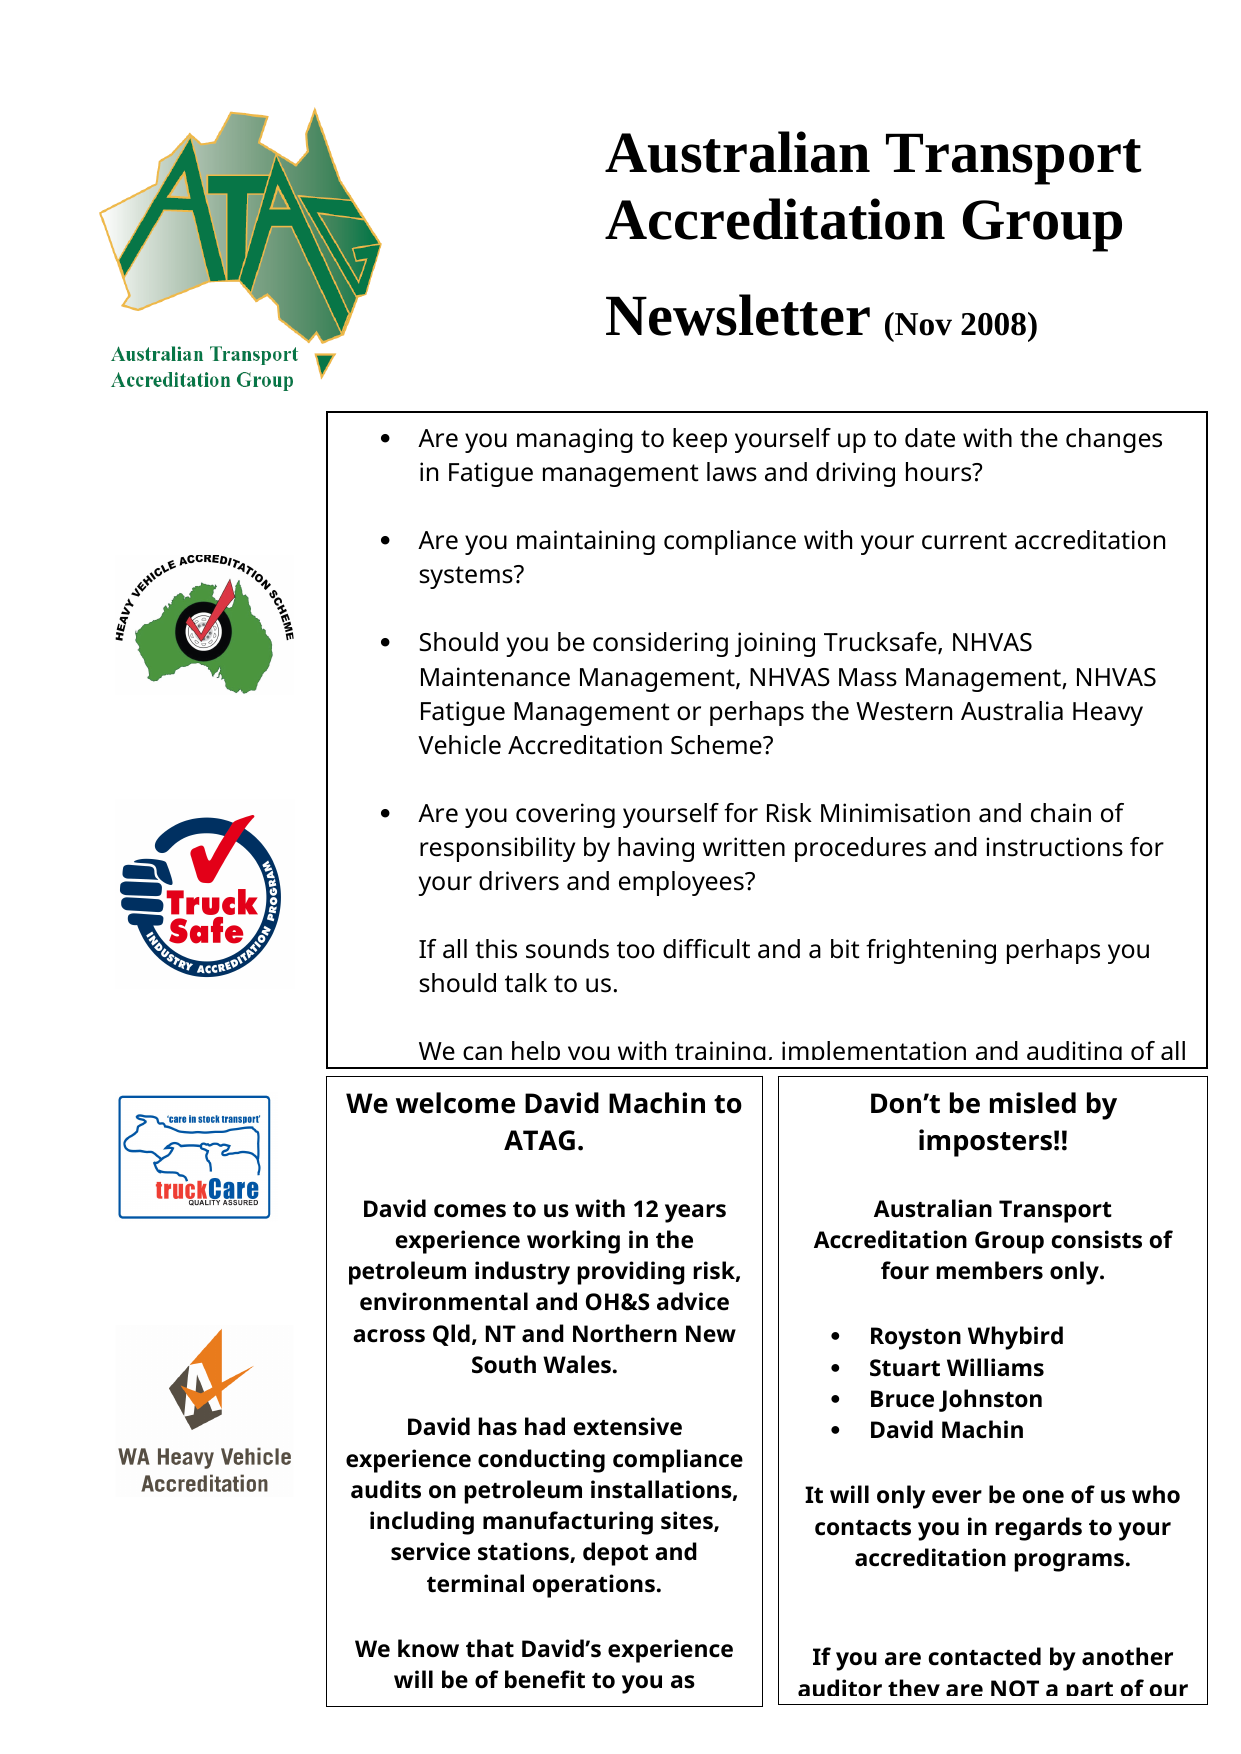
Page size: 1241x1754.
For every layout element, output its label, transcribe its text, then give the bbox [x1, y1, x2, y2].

text We know that David’s experience will be of benefit to you as operators. [342, 1633, 747, 1697]
text David has had extensive experience conducting compliance audits on petroleum installations, including manufacturing sites, service stations, depot and terminal operations. [342, 1411, 747, 1599]
text We can help you with training, implementation and auditing of all the schemes mentioned above. [418, 1034, 1191, 1059]
text Australian Transport Accreditation Group [605, 118, 1191, 252]
text Australian Transport Accreditation Group consists of four members only. [794, 1192, 1192, 1286]
list Are you covering yourself for Risk Minimisation and chain of responsibility by having written procedures and instructions for your drivers and employees? [381, 795, 1191, 898]
list Stuart Williams [831, 1352, 1192, 1383]
list Are you maintaining compliance with your current accreditation systems? [381, 523, 1191, 591]
text It will only ever be one of us who contacts you in regards to your accreditation programs. [794, 1479, 1192, 1573]
text Don’t be misled by imposters!! [794, 1085, 1192, 1158]
list Should you be considering joining Trucksafe, NHVAS Maintenance Management, NHVAS Mass Management, NHVAS Fatigue Management or perhaps the Western Australia Heavy Vehicle Accreditation Scheme? [381, 625, 1191, 761]
text Newsletter (Nov 2008) [605, 281, 1191, 348]
list Are you managing to keep yourself up to date with the changes in Fatigue management laws and driving hours? [381, 421, 1191, 489]
text David comes to us with 12 years experience working in the petroleum industry providing risk, environmental and OH&S advice across Qld, NT and Northern New South Wales. [342, 1192, 747, 1380]
text If all this sounds too difficult and a bit frightening perhaps you should talk to us. [418, 932, 1191, 1000]
list Royston Whybird [831, 1320, 1192, 1352]
text We welcome David Machin to ATAG. [342, 1085, 747, 1158]
list David Machin [831, 1414, 1192, 1445]
text If you are contacted by another auditor they are NOT a part of our team. [794, 1641, 1192, 1696]
list Bruce Johnston [831, 1383, 1192, 1414]
